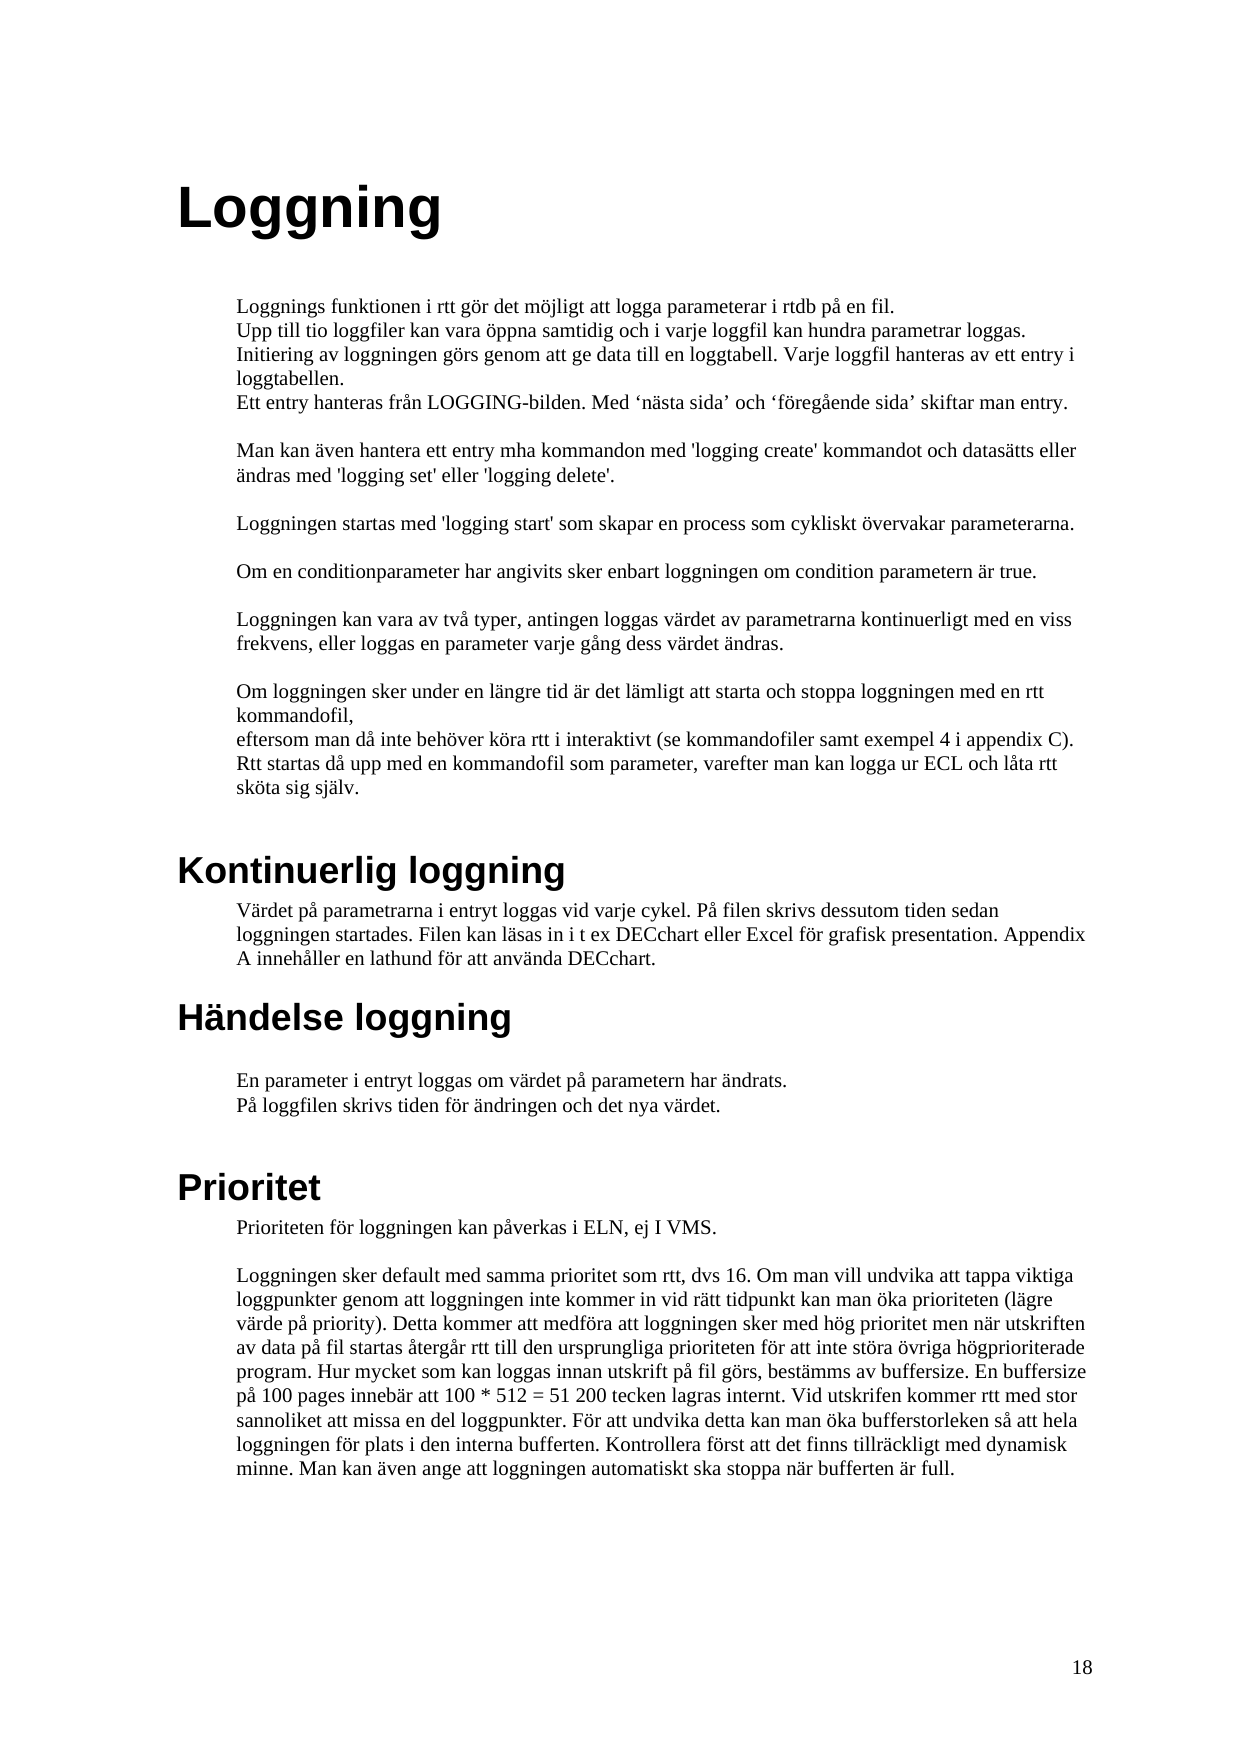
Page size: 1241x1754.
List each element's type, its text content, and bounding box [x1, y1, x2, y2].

list Om loggningen sker under en längre tid är det lämligt att starta och stoppa loggningen med en rtt kommandofil, [207, 679, 1093, 727]
subtitle Händelse loggning [148, 995, 1093, 1038]
list Loggningen sker default med samma prioritet som rtt, dvs 16. Om man vill undvika att tappa viktiga loggpunkter genom att loggningen inte kommer in vid rätt tidpunkt kan man öka prioriteten (lägre värde på priority). Detta kommer att medföra att loggningen sker med hög prioritet men när utskriften av data på fil startas återgår rtt till den ursprungliga prioriteten för att inte störa övriga högprioriterade program. Hur mycket som kan loggas innan utskrift på fil görs, bestämms av buffersize. En buffersize på 100 pages innebär att 100 * 512 = 51 200 tecken lagras internt. Vid utskrifen kommer rtt med stor sannoliket att missa en del loggpunkter. För att undvika detta kan man öka bufferstorleken så att hela loggningen för plats i den interna bufferten. Kontrollera först att det finns tillräckligt med dynamisk minne. Man kan även ange att loggningen automatiskt ska stoppa när bufferten är full. [207, 1263, 1093, 1480]
list Loggningen kan vara av två typer, antingen loggas värdet av parametrarna kontinuerligt med en viss frekvens, eller loggas en parameter varje gång dess värdet ändras. [207, 607, 1093, 655]
list En parameter i entryt loggas om värdet på parametern har ändrats. [207, 1068, 1093, 1092]
list Loggnings funktionen i rtt gör det möjligt att logga parameterar i rtdb på en fil. [207, 294, 1093, 318]
subtitle Loggning [148, 173, 1093, 240]
list Upp till tio loggfiler kan vara öppna samtidig och i varje loggfil kan hundra parametrar loggas. Initiering av loggningen görs genom att ge data till en loggtabell. Varje loggfil hanteras av ett entry i loggtabellen. [207, 318, 1093, 390]
list Loggningen startas med 'logging start' som skapar en process som cykliskt övervakar parameterarna. [207, 511, 1093, 535]
list På loggfilen skrivs tiden för ändringen och det nya värdet. [207, 1092, 1093, 1117]
list Prioriteten för loggningen kan påverkas i ELN, ej I VMS. [207, 1215, 1093, 1239]
list Värdet på parametrarna i entryt loggas vid varje cykel. På filen skrivs dessutom tiden sedan loggningen startades. Filen kan läsas in i t ex DECchart eller Excel för grafisk presentation. Appendix A innehåller en lathund för att använda DECchart. [207, 898, 1093, 970]
subtitle Kontinuerlig loggning [148, 848, 1093, 892]
list Man kan även hantera ett entry mha kommandon med 'logging create' kommandot och datasätts eller ändras med 'logging set' eller 'logging delete'. [207, 438, 1093, 487]
list Om en conditionparameter har angivits sker enbart loggningen om condition parametern är true. [207, 559, 1093, 583]
list Ett entry hanteras från LOGGING-bilden. Med ‘nästa sida’ och ‘föregående sida’ skiftar man entry. [207, 390, 1093, 414]
list eftersom man då inte behöver köra rtt i interaktivt (se kommandofiler samt exempel 4 i appendix C). Rtt startas då upp med en kommandofil som parameter, varefter man kan logga ur ECL och låta rtt sköta sig själv. [207, 727, 1093, 799]
subtitle Prioritet [148, 1166, 1093, 1209]
